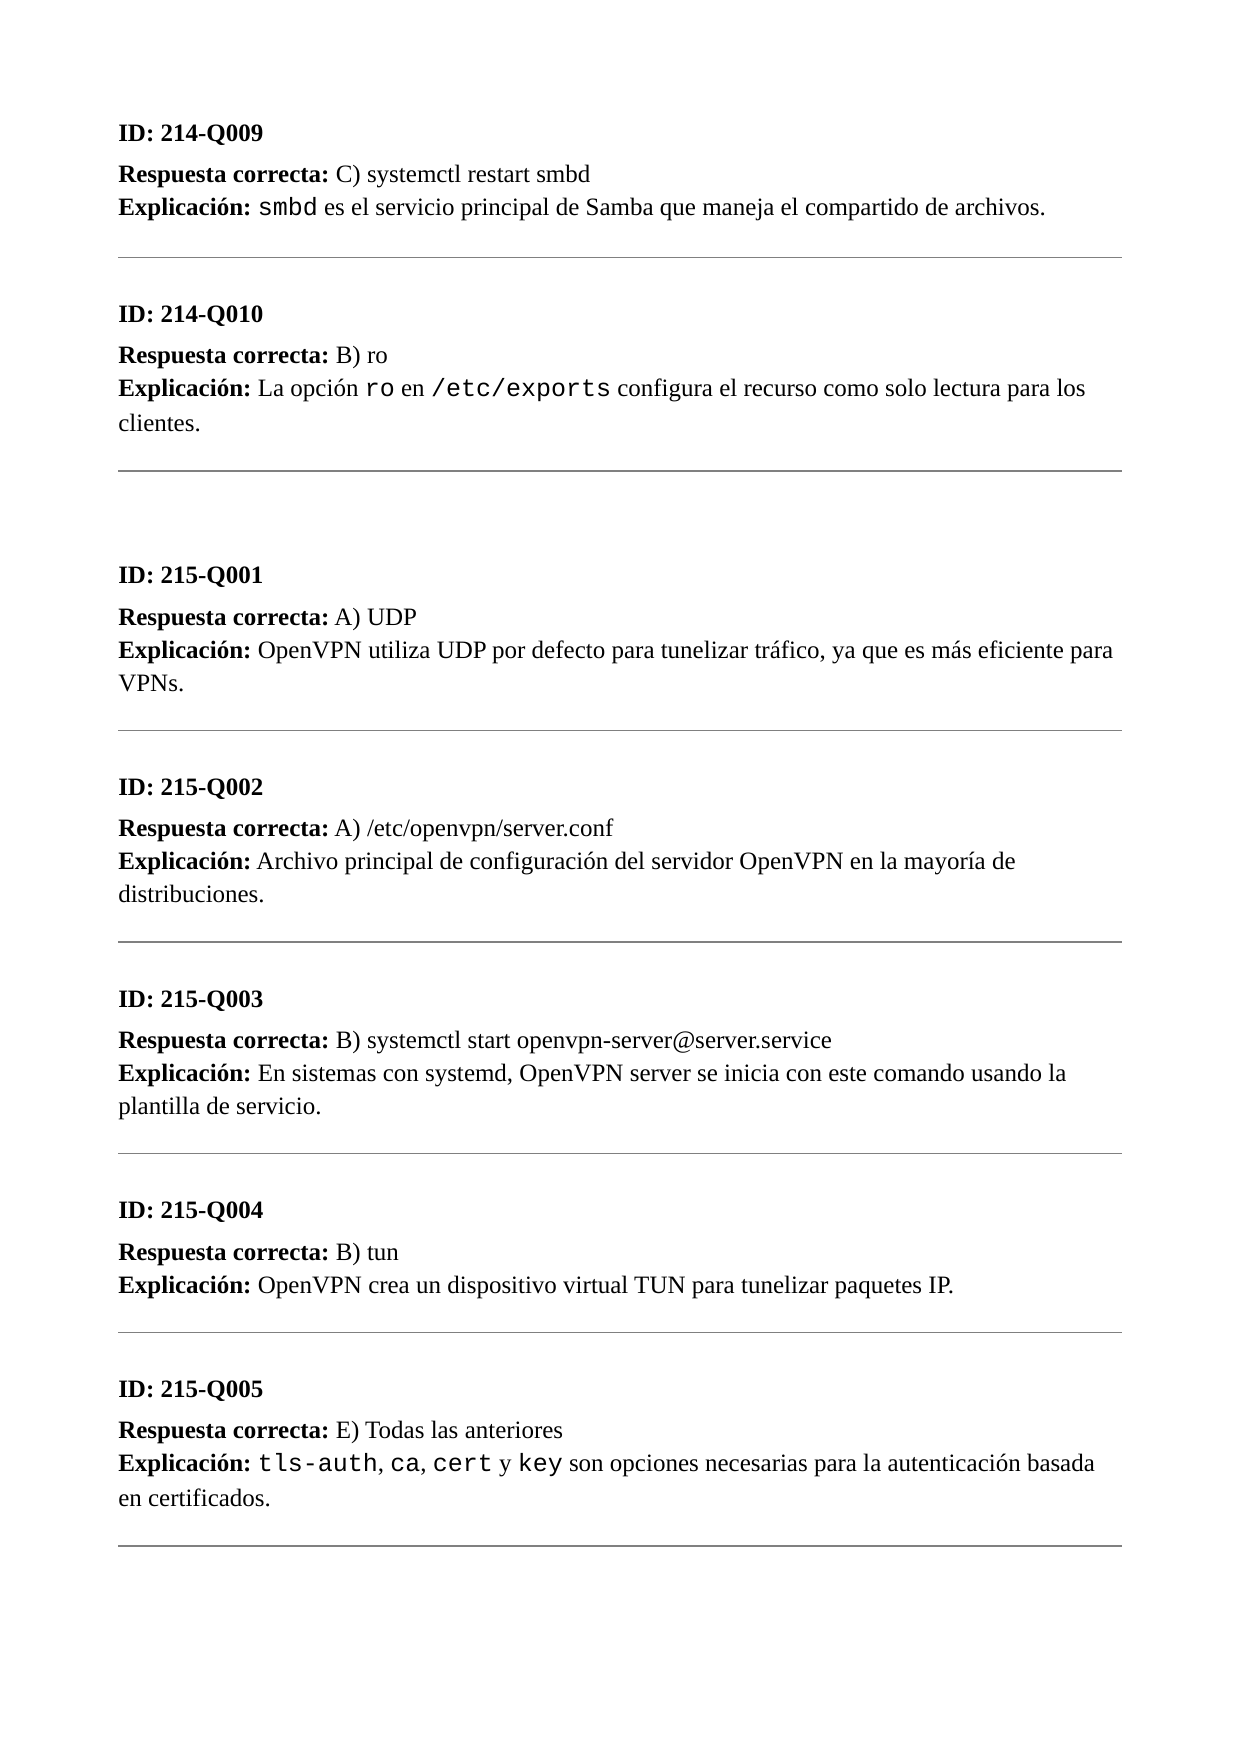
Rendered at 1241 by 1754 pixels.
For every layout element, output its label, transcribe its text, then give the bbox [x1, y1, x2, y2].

subtitle ID: 215-Q005 [118, 1374, 1122, 1403]
text Respuesta correcta: B) systemctl start openvpn-server@server.service Explicación: En sistemas con systemd, OpenVPN server se inicia con este comando usando la plantilla de servicio. [118, 1025, 1122, 1120]
text Respuesta correcta: C) systemctl restart smbd Explicación: smbd es el servicio principal de Samba que maneja el compartido de archivos. [118, 159, 1122, 223]
text Respuesta correcta: A) UDP Explicación: OpenVPN utiliza UDP por defecto para tunelizar tráfico, ya que es más eficiente para VPNs. [118, 602, 1122, 697]
subtitle ID: 215-Q003 [118, 984, 1122, 1013]
text Respuesta correcta: B) tun Explicación: OpenVPN crea un dispositivo virtual TUN para tunelizar paquetes IP. [118, 1237, 1122, 1298]
subtitle ID: 215-Q002 [118, 772, 1122, 801]
subtitle ID: 214-Q009 [118, 118, 1122, 147]
text Respuesta correcta: E) Todas las anteriores Explicación: tls-auth, ca, cert y key son opciones necesarias para la autenticación basada en certificados. [118, 1415, 1122, 1512]
subtitle ID: 215-Q004 [118, 1196, 1122, 1224]
subtitle ID: 214-Q010 [118, 299, 1122, 328]
subtitle ID: 215-Q001 [118, 561, 1122, 589]
text Respuesta correcta: A) /etc/openvpn/server.conf Explicación: Archivo principal de configuración del servidor OpenVPN en la mayoría de distribuciones. [118, 813, 1122, 908]
text Respuesta correcta: B) ro Explicación: La opción ro en /etc/exports configura el recurso como solo lectura para los clientes. [118, 340, 1122, 437]
